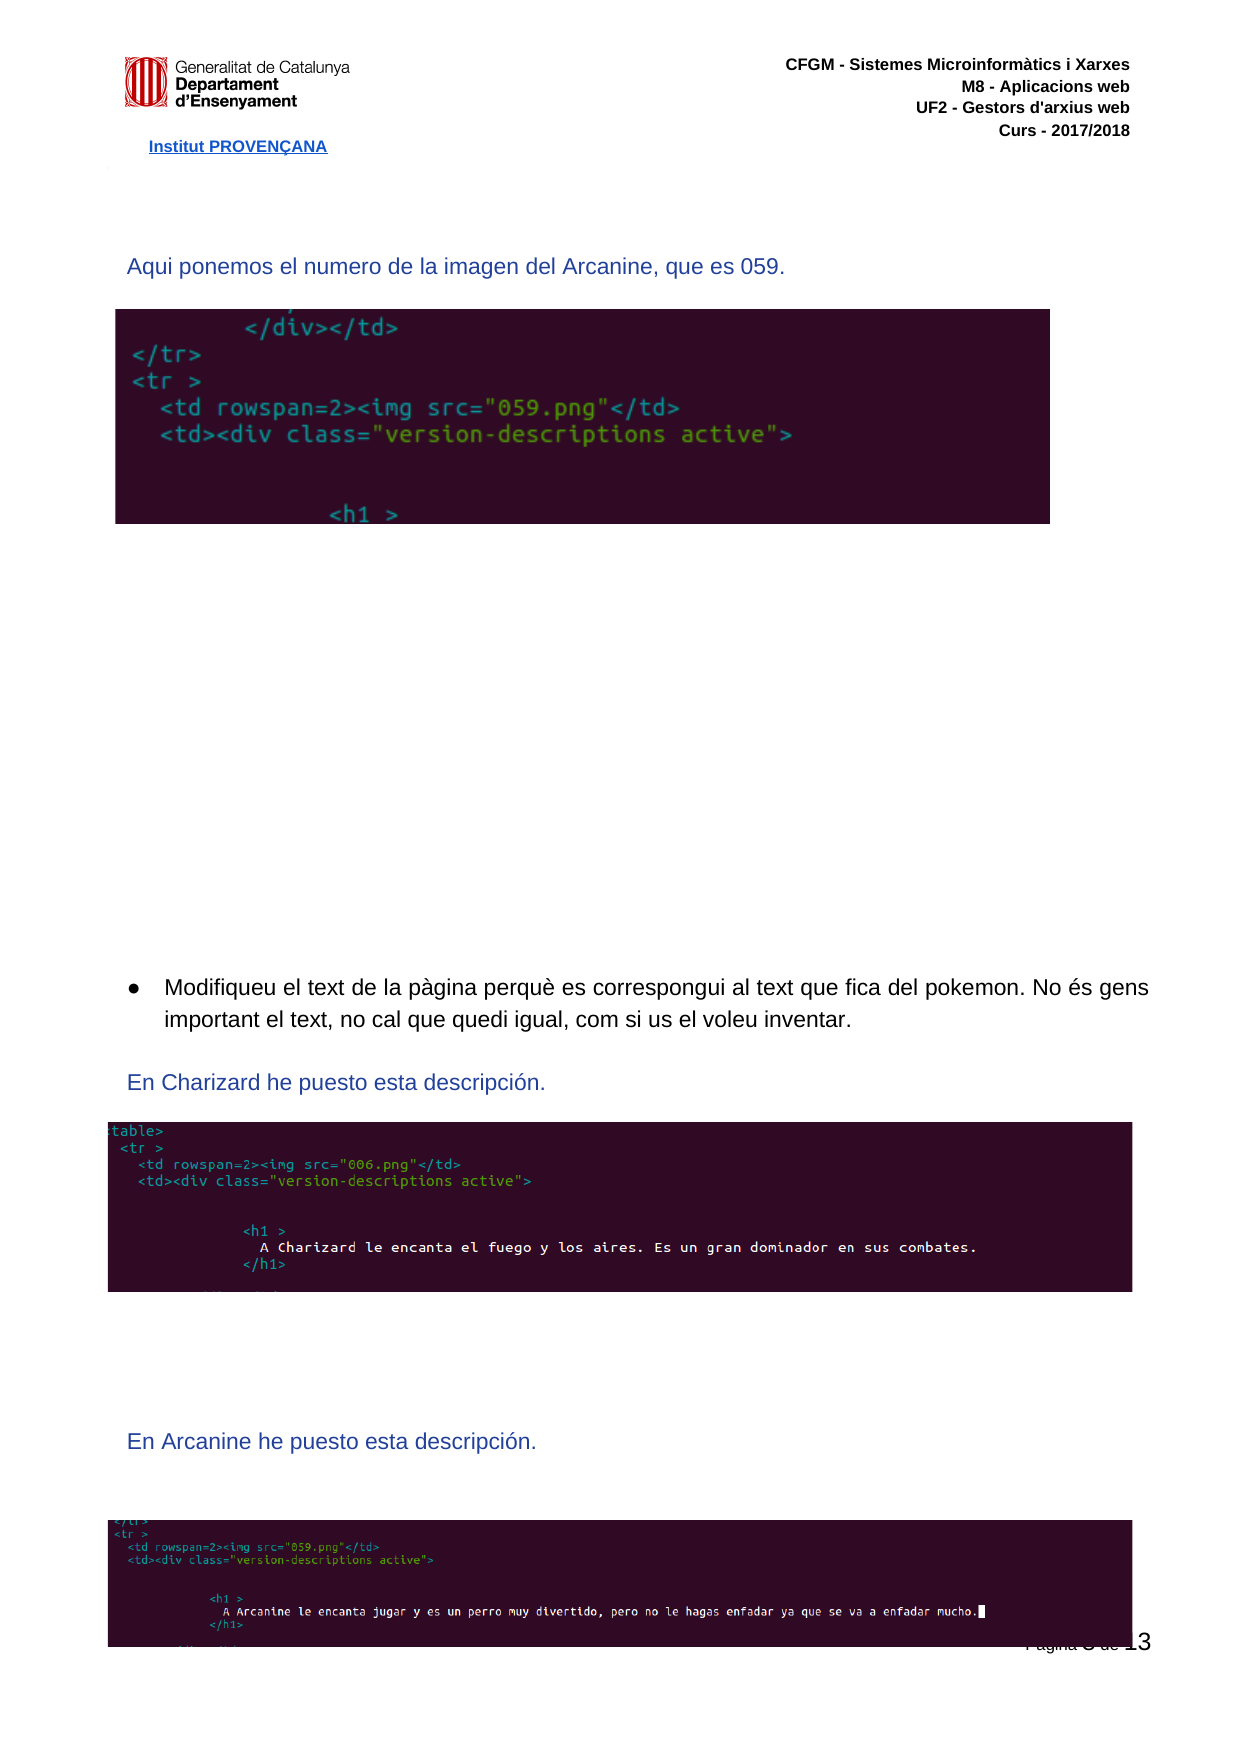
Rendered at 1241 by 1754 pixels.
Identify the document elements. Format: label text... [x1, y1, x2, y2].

picture [88, 32, 385, 133]
text En Charizard he puesto esta descripción. [127, 1069, 1151, 1095]
picture [115, 309, 1050, 524]
picture [107, 1122, 1133, 1292]
text Aqui ponemos el numero de la imagen del Arcanine, que es 059. [127, 253, 1151, 279]
text En Arcanine he puesto esta descripción. [127, 1428, 1151, 1454]
picture [107, 1520, 1133, 1647]
list Modifiqueu el text de la pàgina perquè es correspongui al text que fica del pokemon. No és gens important el text, no cal que quedi igual, com si us el voleu inventar. [127, 974, 1151, 1032]
